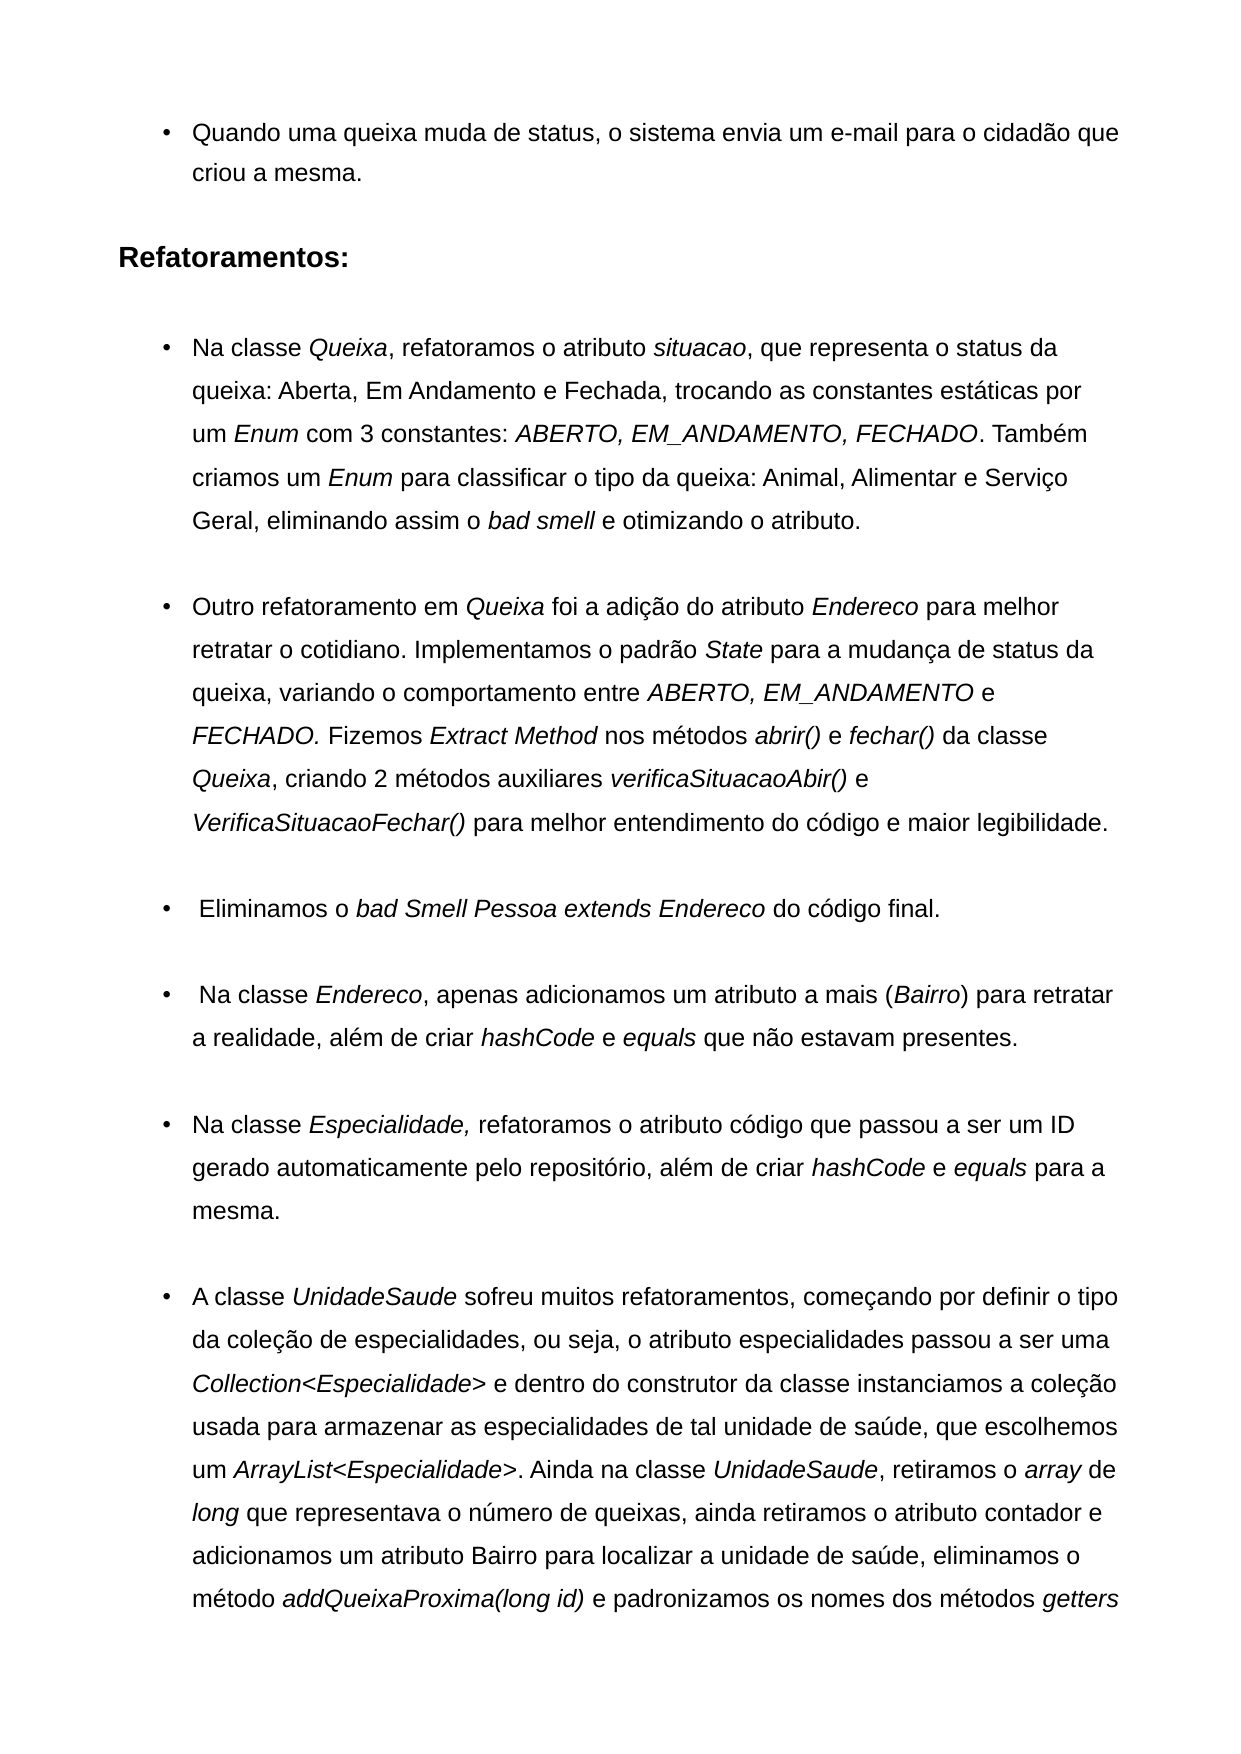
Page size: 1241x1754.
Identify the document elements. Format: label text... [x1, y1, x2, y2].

list Na classe Endereco, apenas adicionamos um atributo a mais (Bairro) para retratar a realidade, além de criar hashCode e equals que não estavam presentes. [162, 980, 1122, 1052]
list A classe UnidadeSaude sofreu muitos refatoramentos, começando por definir o tipo da coleção de especialidades, ou seja, o atributo especialidades passou a ser uma Collection<Especialidade> e dentro do construtor da classe instanciamos a coleção usada para armazenar as especialidades de tal unidade de saúde, que escolhemos um ArrayList<Especialidade>. Ainda na classe UnidadeSaude, retiramos o array de long que representava o número de queixas, ainda retiramos o atributo contador e adicionamos um atributo Bairro para localizar a unidade de saúde, eliminamos o método addQueixaProxima(long id) e padronizamos os nomes dos métodos getters [162, 1282, 1122, 1613]
list Na classe Queixa, refatoramos o atributo situacao, que representa o status da queixa: Aberta, Em Andamento e Fechada, trocando as constantes estáticas por um Enum com 3 constantes: ABERTO, EM_ANDAMENTO, FECHADO. Também criamos um Enum para classificar o tipo da queixa: Animal, Alimentar e Serviço Geral, eliminando assim o bad smell e otimizando o atributo. [162, 333, 1122, 534]
text Refatoramentos: [118, 241, 1122, 274]
list Eliminamos o bad Smell Pessoa extends Endereco do código final. [162, 894, 1122, 923]
list Outro refatoramento em Queixa foi a adição do atributo Endereco para melhor retratar o cotidiano. Implementamos o padrão State para a mudança de status da queixa, variando o comportamento entre ABERTO, EM_ANDAMENTO e FECHADO. Fizemos Extract Method nos métodos abrir() e fechar() da classe Queixa, criando 2 métodos auxiliares verificaSituacaoAbir() e VerificaSituacaoFechar() para melhor entendimento do código e maior legibilidade. [162, 592, 1122, 836]
list Na classe Especialidade, refatoramos o atributo código que passou a ser um ID gerado automaticamente pelo repositório, além de criar hashCode e equals para a mesma. [162, 1110, 1122, 1225]
list Quando uma queixa muda de status, o sistema envia um e-mail para o cidadão que criou a mesma. [162, 118, 1122, 187]
